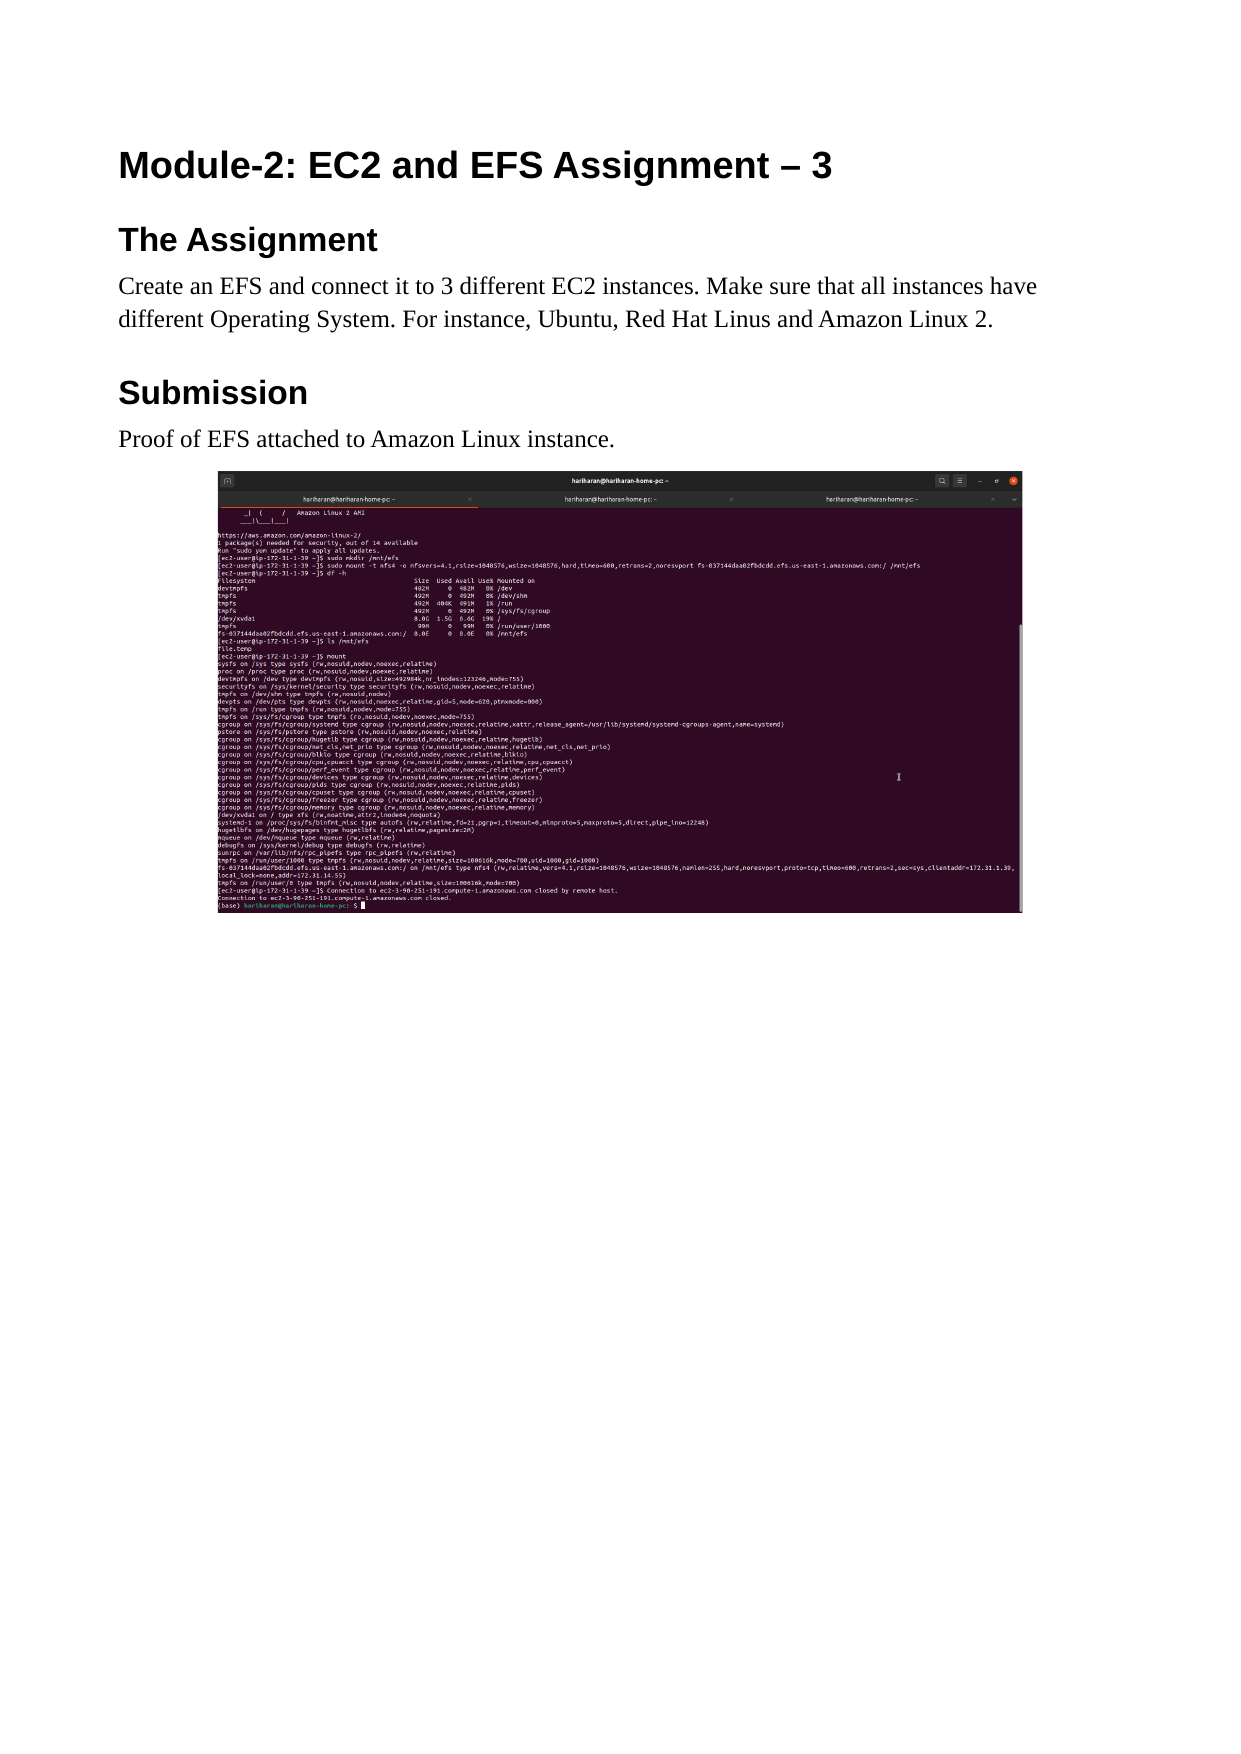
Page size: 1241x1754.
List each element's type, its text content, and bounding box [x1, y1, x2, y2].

subtitle Submission [118, 373, 1122, 411]
picture [217, 471, 1023, 913]
text Proof of EFS attached to Amazon Linux instance. [118, 424, 1122, 453]
text Create an EFS and connect it to 3 different EC2 instances. Make sure that all instances have different Operating System. For instance, Ubuntu, Red Hat Linus and Amazon Linux 2. [118, 271, 1122, 333]
subtitle Module-2: EC2 and EFS Assignment – 3 [118, 143, 1122, 187]
subtitle The Assignment [118, 220, 1122, 259]
